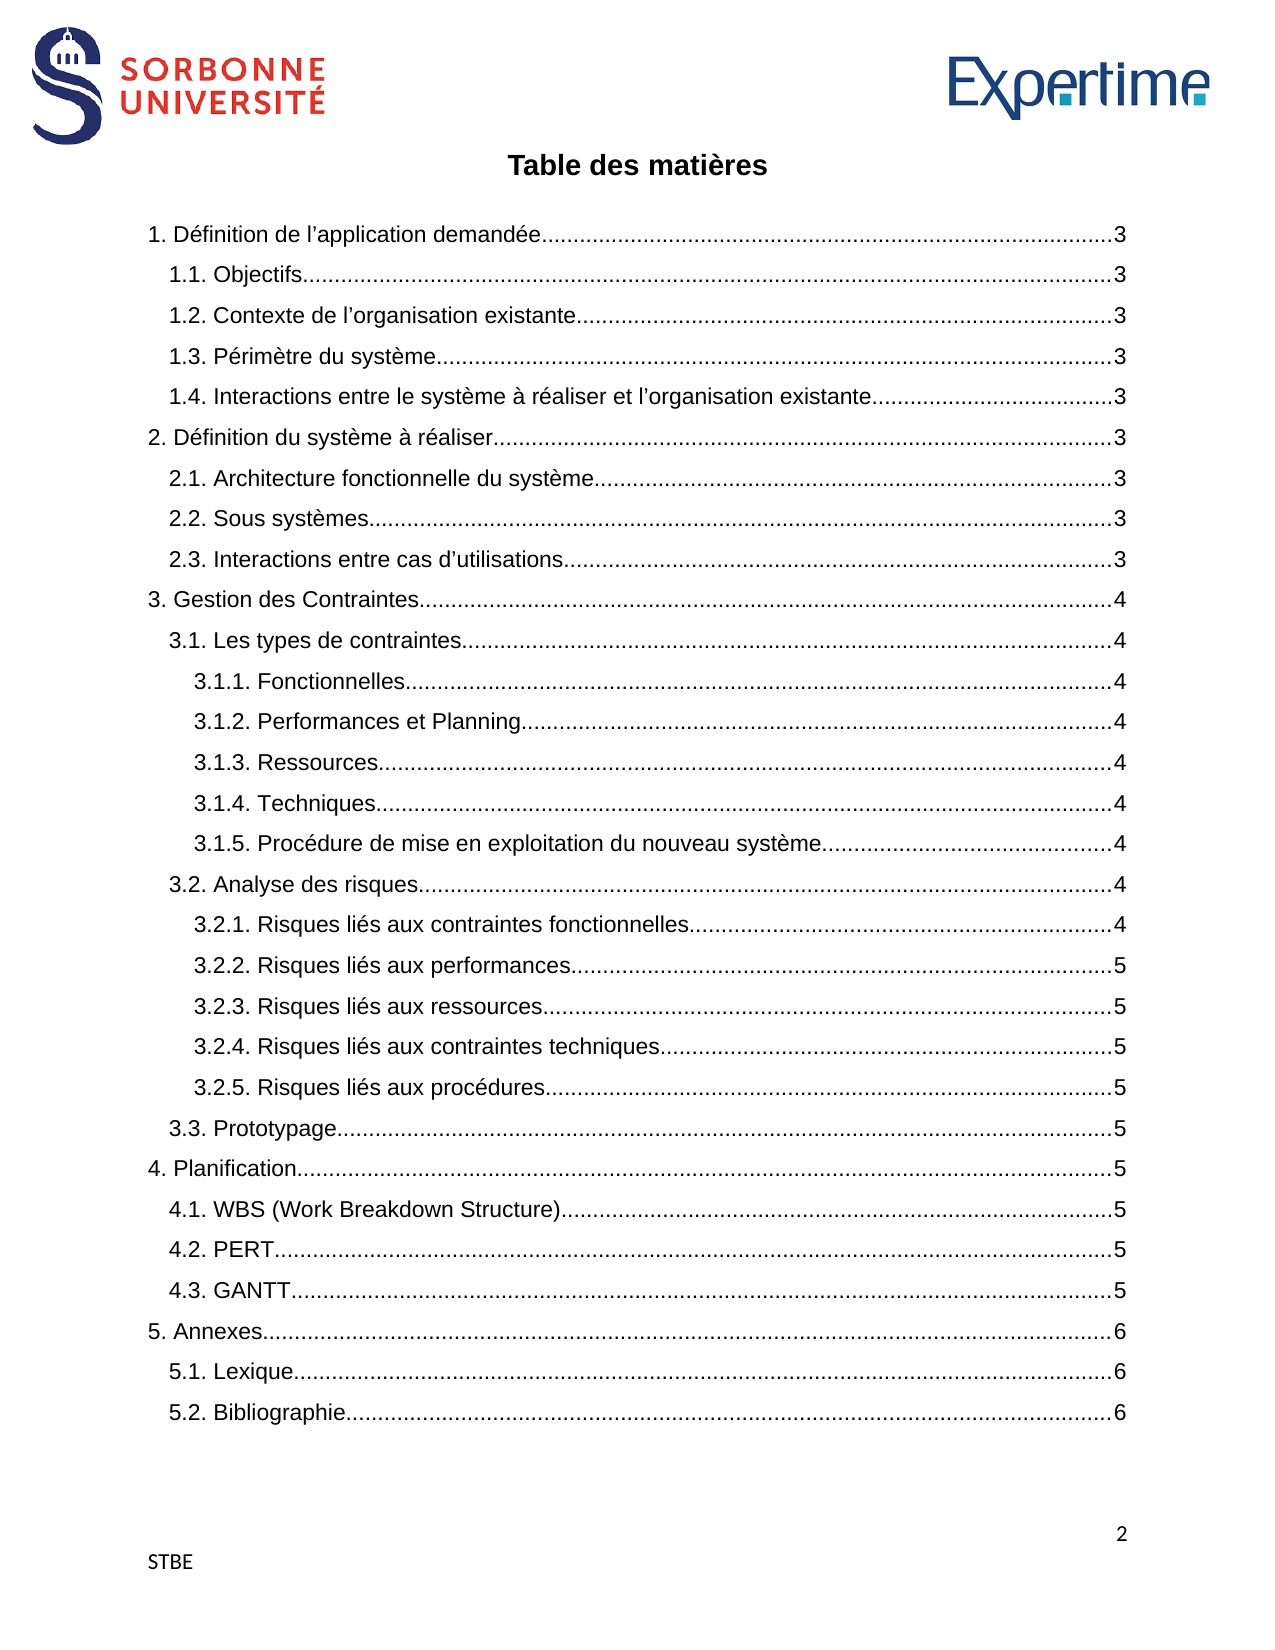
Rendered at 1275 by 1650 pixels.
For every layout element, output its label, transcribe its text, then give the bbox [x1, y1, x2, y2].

text 1. Définition de l’application demandée 3 [148, 221, 1127, 247]
text 5.2. Bibliographie 6 [168, 1399, 1127, 1425]
text 3.1.2. Performances et Planning 4 [193, 708, 1127, 735]
text 5.1. Lexique 6 [168, 1358, 1127, 1385]
text 1.2. Contexte de l’organisation existante 3 [168, 302, 1127, 328]
text Table des matières [148, 148, 1127, 181]
text 3. Gestion des Contraintes 4 [148, 586, 1127, 613]
text 3.1. Les types de contraintes 4 [168, 627, 1127, 653]
text 3.3. Prototypage 5 [168, 1114, 1127, 1141]
text 3.1.3. Ressources 4 [193, 749, 1127, 775]
text 2.1. Architecture fonctionnelle du système 3 [168, 464, 1127, 491]
text 3.2.2. Risques liés aux performances 5 [193, 952, 1127, 978]
text 3.2.4. Risques liés aux contraintes techniques 5 [193, 1033, 1127, 1060]
text 4.3. GANTT 5 [168, 1277, 1127, 1303]
text 3.2.1. Risques liés aux contraintes fonctionnelles 4 [193, 911, 1127, 938]
picture [945, 52, 1210, 120]
text 2.2. Sous systèmes 3 [168, 505, 1127, 532]
text 2.3. Interactions entre cas d’utilisations 3 [168, 546, 1127, 572]
text 3.1.4. Techniques 4 [193, 789, 1127, 816]
text 3.1.1. Fonctionnelles 4 [193, 668, 1127, 694]
text 3.2.5. Risques liés aux procédures 5 [193, 1074, 1127, 1100]
text 3.1.5. Procédure de mise en exploitation du nouveau système 4 [193, 830, 1127, 857]
text 2. Définition du système à réaliser 3 [148, 424, 1127, 450]
text 3.2.3. Risques liés aux ressources 5 [193, 993, 1127, 1019]
text 1.4. Interactions entre le système à réaliser et l’organisation existante 3 [168, 383, 1127, 410]
text 3.2. Analyse des risques 4 [168, 871, 1127, 897]
text 5. Annexes 6 [148, 1318, 1127, 1344]
text 4.1. WBS (Work Breakdown Structure) 5 [168, 1196, 1127, 1222]
text 4.2. PERT 5 [168, 1236, 1127, 1263]
text 4. Planification 5 [148, 1155, 1127, 1182]
text 1.1. Objectifs 3 [168, 261, 1127, 288]
picture [31, 26, 325, 145]
text 1.3. Périmètre du système 3 [168, 343, 1127, 369]
